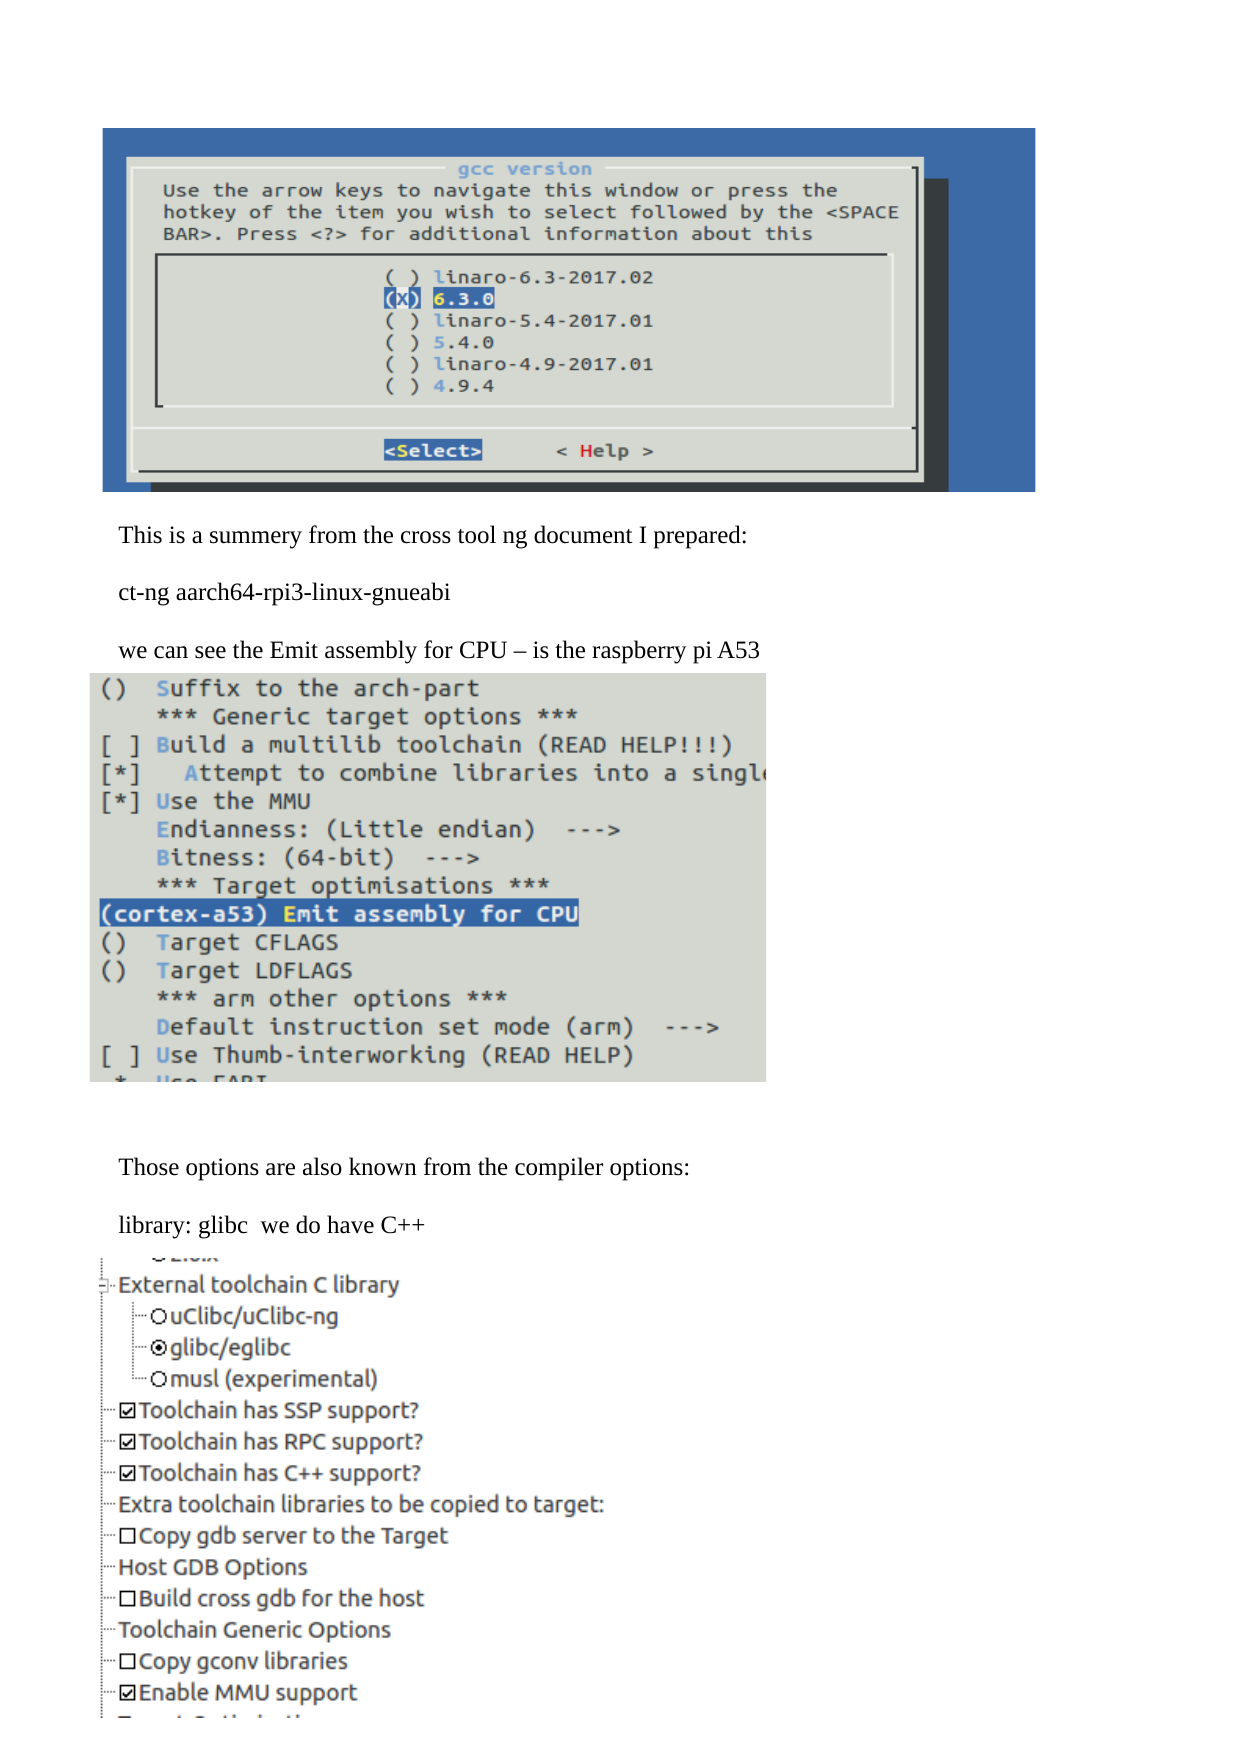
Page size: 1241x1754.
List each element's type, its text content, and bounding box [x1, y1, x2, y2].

picture [89, 673, 767, 1082]
text library: glibc we do have C++ [118, 1210, 1122, 1239]
text Those options are also known from the compiler options: [118, 1152, 1122, 1181]
picture [102, 128, 1036, 492]
text ct-ng aarch64-rpi3-linux-gnueabi [118, 577, 1122, 606]
text we can see the Emit assembly for CPU – is the raspberry pi A53 [118, 635, 1122, 664]
text This is a summery from the cross tool ng document I prepared: [118, 520, 1122, 549]
picture [98, 1258, 748, 1718]
